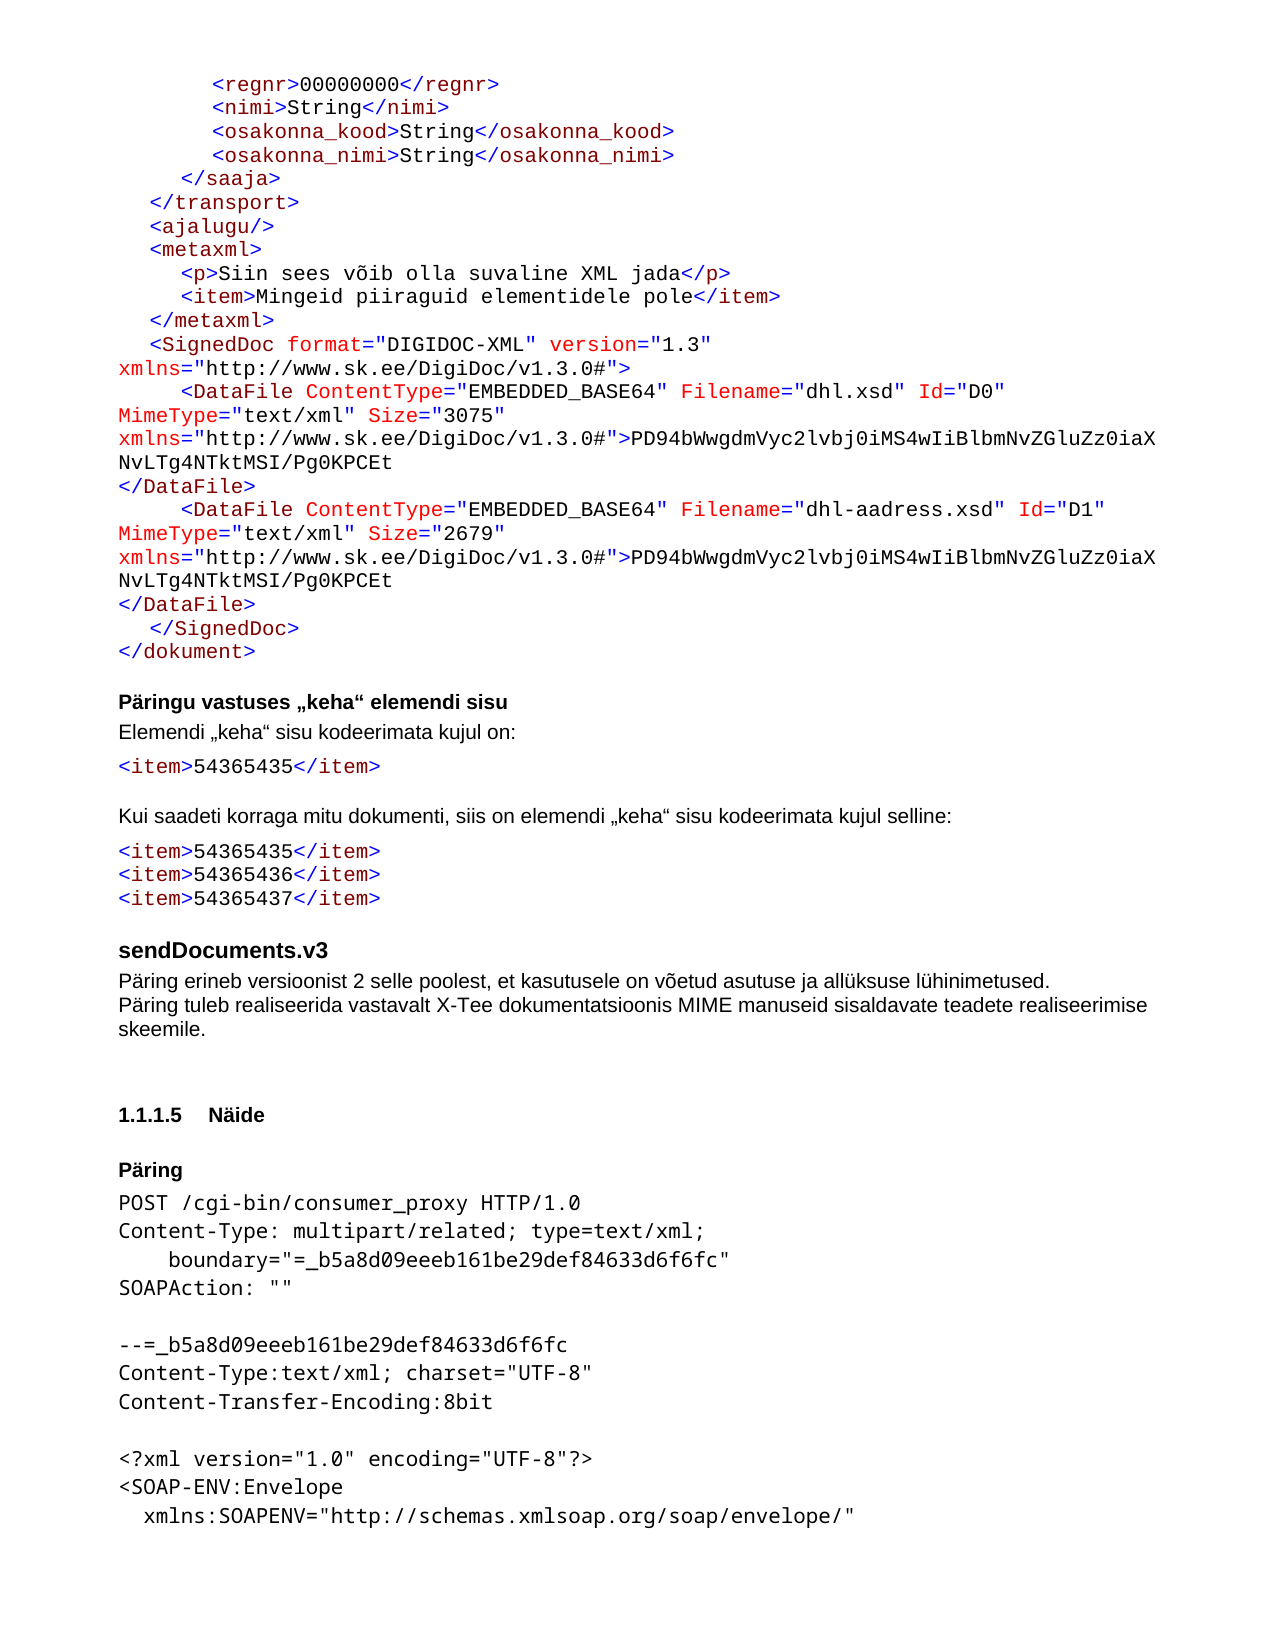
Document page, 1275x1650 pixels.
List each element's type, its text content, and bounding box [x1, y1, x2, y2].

text SOAPAction: "" [118, 1273, 1157, 1302]
text </SignedDoc> [118, 618, 1157, 641]
text </DataFile> [118, 476, 1157, 499]
text <item>54365437</item> [118, 888, 1157, 912]
subtitle sendDocuments.v3 [118, 937, 1157, 963]
text </saaja> [118, 168, 1157, 192]
text <item>54365435</item> [118, 757, 1157, 780]
text <osakonna_nimi>String</osakonna_nimi> [118, 145, 1157, 168]
subtitle Päringu vastuses „keha“ elemendi sisu [118, 690, 1157, 714]
subtitle Päring [118, 1158, 1157, 1182]
text <SignedDoc format="DIGIDOC-XML" version="1.3" xmlns="http://www.sk.ee/DigiDoc/v1.3.0#"> [118, 334, 1157, 381]
subtitle Näide [118, 1102, 1157, 1126]
text </dokument> [118, 641, 1157, 665]
text <item>54365435</item> [118, 841, 1157, 864]
text Content-Type: multipart/related; type=text/xml; [118, 1216, 1157, 1245]
text Päring erineb versioonist 2 selle poolest, et kasutusele on võetud asutuse ja allüksuse lühinimetused. [118, 969, 1157, 993]
text <metaxml> [118, 239, 1157, 263]
text <item>Mingeid piiraguid elementidele pole</item> [118, 287, 1157, 310]
text Content-Type:text/xml; charset="UTF-8" [118, 1358, 1157, 1387]
text <ajalugu/> [118, 216, 1157, 239]
text </metaxml> [118, 310, 1157, 334]
text boundary="=_b5a8d09eeeb161be29def84633d6f6fc" [118, 1245, 1157, 1273]
text Content-Transfer-Encoding:8bit [118, 1387, 1157, 1415]
text <nimi>String</nimi> [118, 97, 1157, 121]
text --=_b5a8d09eeeb161be29def84633d6f6fc [118, 1330, 1157, 1358]
text xmlns:SOAPENV="http://schemas.xmlsoap.org/soap/envelope/" [118, 1501, 1157, 1529]
text <DataFile ContentType="EMBEDDED_BASE64" Filename="dhl.xsd" Id="D0" MimeType="text/xml" Size="3075" xmlns="http://www.sk.ee/DigiDoc/v1.3.0#">PD94bWwgdmVyc2lvbj0iMS4wIiBlbmNvZGluZz0iaXNvLTg4NTktMSI/Pg0KPCEt [118, 381, 1157, 476]
text POST /cgi-bin/consumer_proxy HTTP/1.0 [118, 1188, 1157, 1216]
text </transport> [118, 192, 1157, 216]
text </DataFile> [118, 594, 1157, 618]
text <regnr>00000000</regnr> [118, 74, 1157, 97]
text <item>54365436</item> [118, 864, 1157, 888]
text Kui saadeti korraga mitu dokumenti, siis on elemendi „keha“ sisu kodeerimata kujul selline: [118, 804, 1157, 828]
text <SOAP-ENV:Envelope [118, 1472, 1157, 1501]
text Päring tuleb realiseerida vastavalt X-Tee dokumentatsioonis MIME manuseid sisaldavate teadete realiseerimise skeemile. [118, 993, 1157, 1041]
text <DataFile ContentType="EMBEDDED_BASE64" Filename="dhl-aadress.xsd" Id="D1" MimeType="text/xml" Size="2679" xmlns="http://www.sk.ee/DigiDoc/v1.3.0#">PD94bWwgdmVyc2lvbj0iMS4wIiBlbmNvZGluZz0iaXNvLTg4NTktMSI/Pg0KPCEt [118, 499, 1157, 594]
text <?xml version="1.0" encoding="UTF-8"?> [118, 1444, 1157, 1472]
text <p>Siin sees võib olla suvaline XML jada</p> [118, 263, 1157, 287]
text <osakonna_kood>String</osakonna_kood> [118, 121, 1157, 145]
text Elemendi „keha“ sisu kodeerimata kujul on: [118, 720, 1157, 744]
